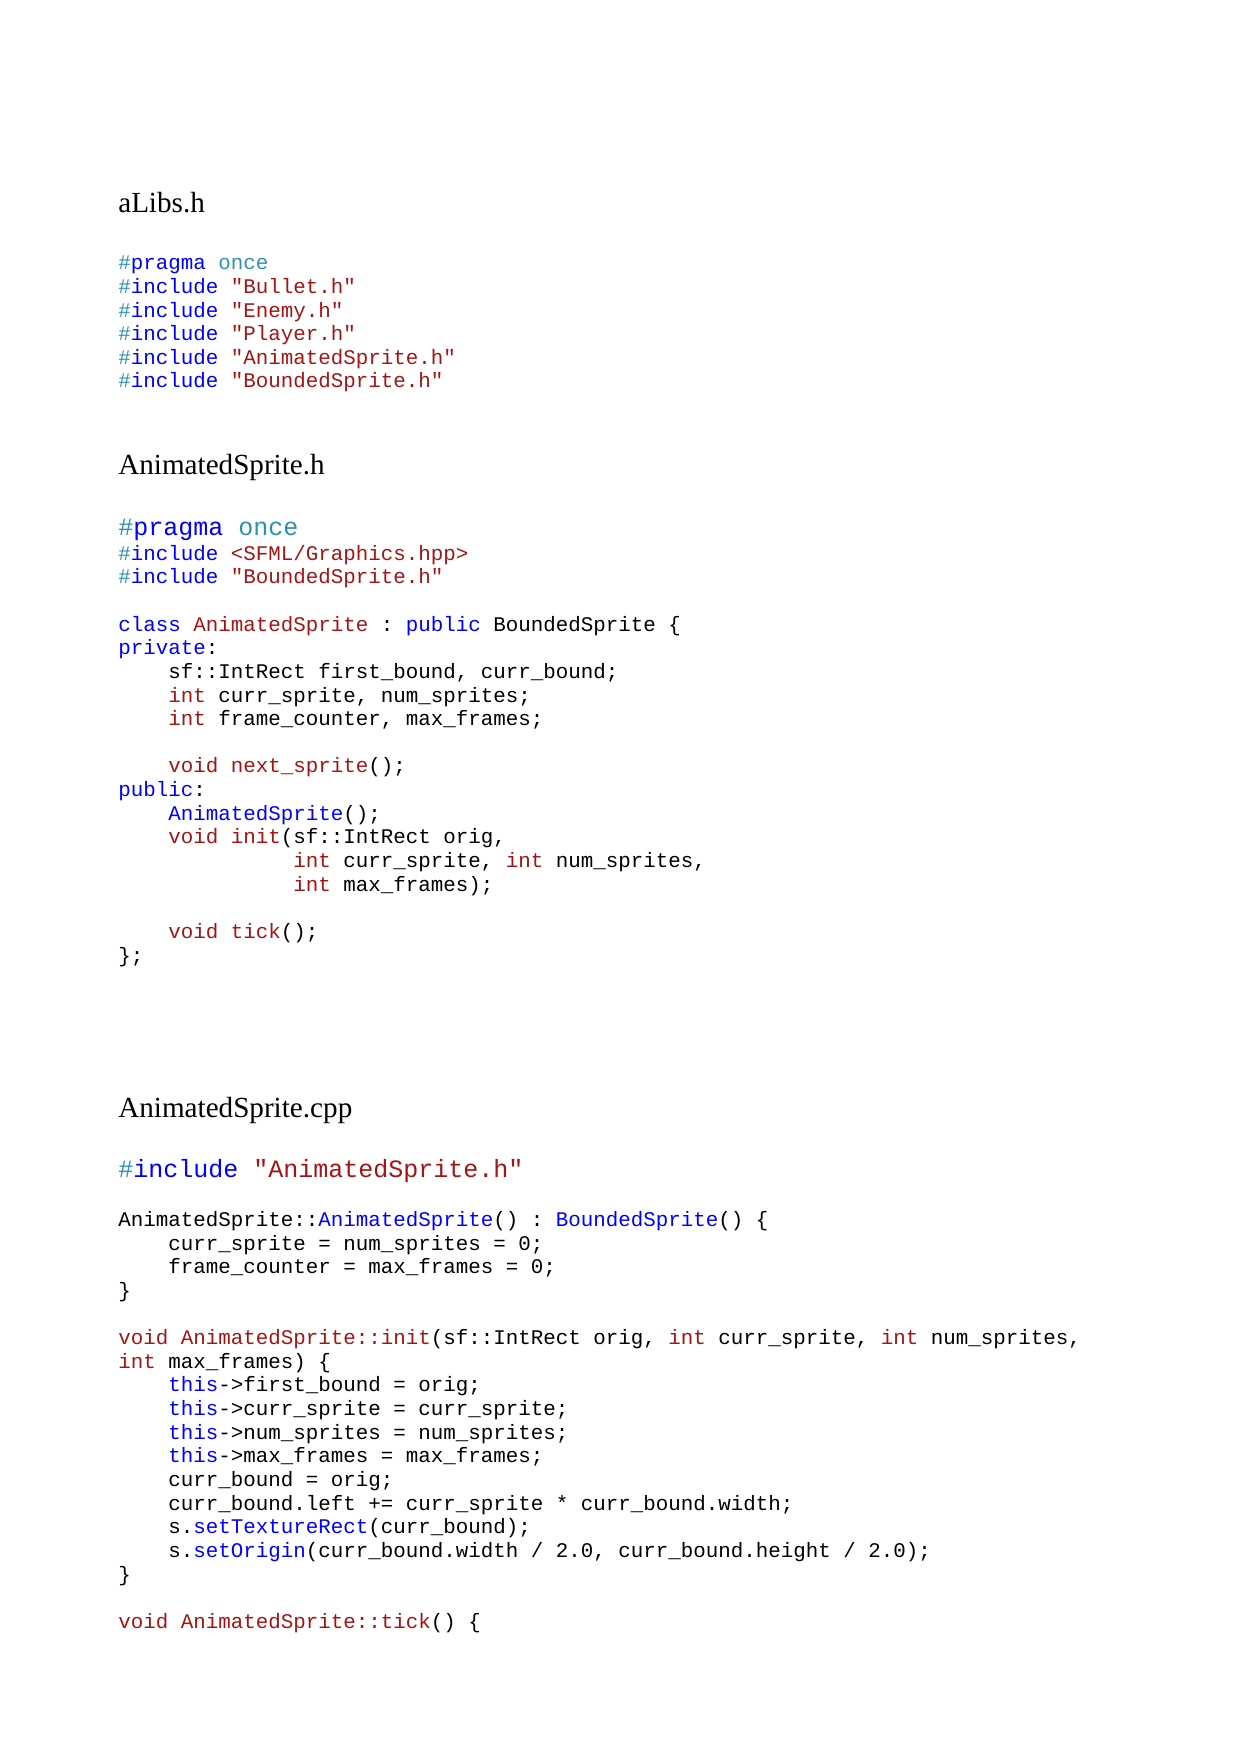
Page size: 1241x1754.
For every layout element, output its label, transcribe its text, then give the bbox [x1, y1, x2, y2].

text int max_frames); [118, 874, 1122, 897]
text void init(sf::IntRect orig, [118, 826, 1122, 850]
text this->max_frames = max_frames; [118, 1445, 1122, 1469]
text AnimatedSprite::AnimatedSprite() : BoundedSprite() { [118, 1209, 1122, 1233]
text curr_bound.left += curr_sprite * curr_bound.width; [118, 1493, 1122, 1516]
text s.setOrigin(curr_bound.width / 2.0, curr_bound.height / 2.0); [118, 1540, 1122, 1564]
text AnimatedSprite(); [118, 803, 1122, 826]
text this->num_sprites = num_sprites; [118, 1422, 1122, 1445]
text void tick(); [118, 921, 1122, 945]
text int curr_sprite, num_sprites; [118, 684, 1122, 708]
text void AnimatedSprite::init(sf::IntRect orig, int curr_sprite, int num_sprites, int max_frames) { [118, 1327, 1122, 1374]
text }; [118, 945, 1122, 968]
text private: [118, 637, 1122, 661]
text void next_sprite(); [118, 756, 1122, 779]
text #include "Enemy.h" [118, 299, 1122, 323]
text } [118, 1564, 1122, 1587]
text AnimatedSprite.h #pragma once [118, 447, 1122, 543]
text } [118, 1280, 1122, 1303]
text #include "BoundedSprite.h" [118, 566, 1122, 590]
text public: [118, 779, 1122, 803]
text s.setTextureRect(curr_bound); [118, 1516, 1122, 1540]
text AnimatedSprite.cpp #include "AnimatedSprite.h" [118, 1056, 1122, 1185]
text #pragma once [118, 252, 1122, 276]
text frame_counter = max_frames = 0; [118, 1256, 1122, 1280]
text curr_bound = orig; [118, 1469, 1122, 1493]
text #include "AnimatedSprite.h" [118, 347, 1122, 371]
text sf::IntRect first_bound, curr_bound; [118, 661, 1122, 684]
text #include "Player.h" [118, 323, 1122, 347]
text class AnimatedSprite : public BoundedSprite { [118, 614, 1122, 637]
text this->first_bound = orig; [118, 1374, 1122, 1398]
text #include <SFML/Graphics.hpp> [118, 543, 1122, 566]
text aLibs.h [118, 118, 1122, 252]
text int curr_sprite, int num_sprites, [118, 850, 1122, 874]
text int frame_counter, max_frames; [118, 708, 1122, 732]
text this->curr_sprite = curr_sprite; [118, 1398, 1122, 1422]
text #include "Bullet.h" [118, 276, 1122, 299]
text curr_sprite = num_sprites = 0; [118, 1233, 1122, 1256]
text #include "BoundedSprite.h" [118, 371, 1122, 418]
text void AnimatedSprite::tick() { [118, 1611, 1122, 1634]
